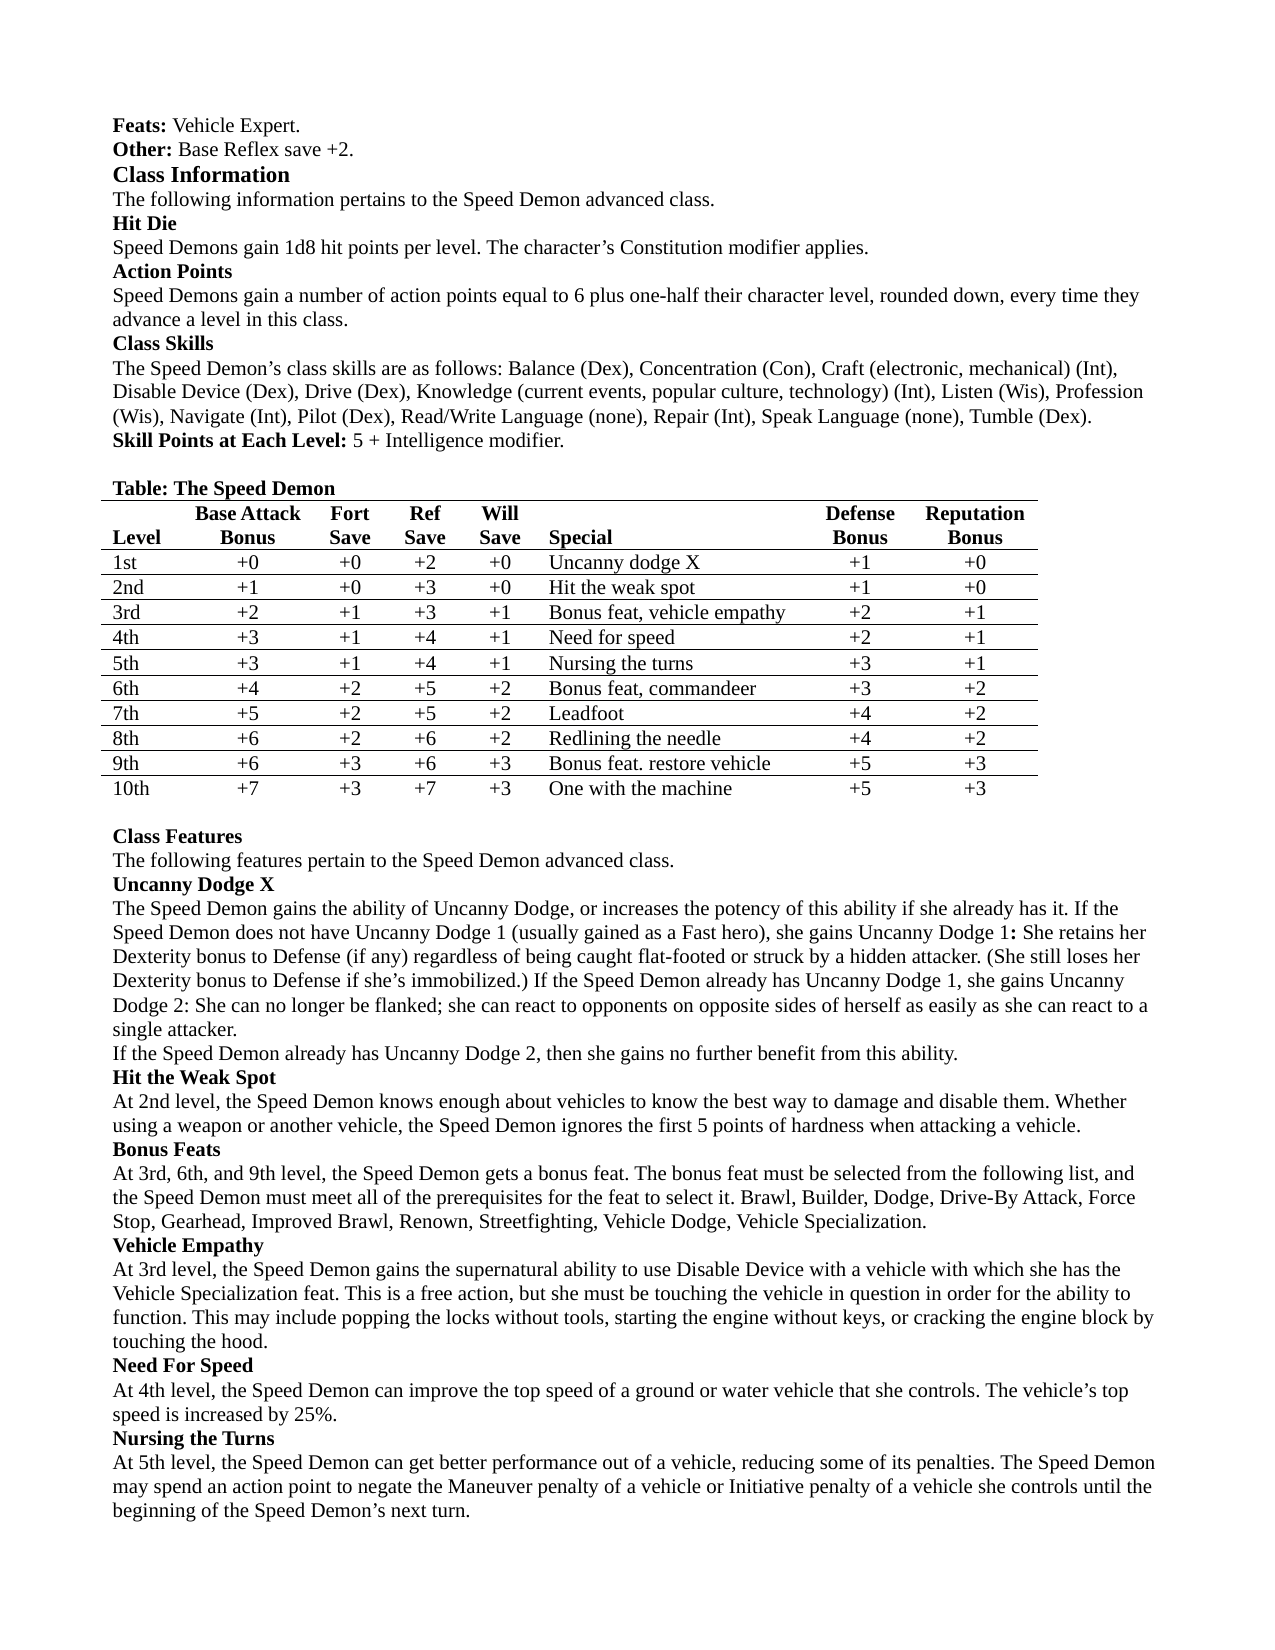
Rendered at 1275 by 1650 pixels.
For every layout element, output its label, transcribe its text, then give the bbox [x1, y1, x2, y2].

text At 4th level, the Speed Demon can improve the top speed of a ground or water vehicle that she controls. The vehicle’s top speed is increased by 25%. [112, 1377, 1162, 1426]
table_cell +3 [388, 575, 462, 599]
table_cell +5 [808, 751, 912, 775]
text Speed Demons gain 1d8 hit points per level. The character’s Constitution modifier applies. [112, 235, 1162, 259]
text The Speed Demon gains the ability of Uncanny Dodge, or increases the potency of this ability if she already has it. If the Speed Demon does not have Uncanny Dodge 1 (usually gained as a Fast hero), she gains Uncanny Dodge 1: She retains her Dexterity bonus to Defense (if any) regardless of being caught flat-footed or struck by a hidden attacker. (She still loses her Dexterity bonus to Defense if she’s immobilized.) If the Speed Demon already has Uncanny Dodge 1, she gains Uncanny Dodge 2: She can no longer be flanked; she can react to opponents on opposite sides of herself as easily as she can react to a single attacker. [112, 896, 1162, 1041]
table_cell Base Attack Bonus [183, 501, 312, 549]
table_cell +0 [313, 575, 387, 599]
text Class Information [112, 161, 1162, 187]
text Speed Demons gain a number of action points equal to 6 plus one-half their character level, rounded down, every time they advance a level in this class. [112, 283, 1162, 331]
table_cell +4 [388, 625, 462, 649]
table_cell +2 [463, 726, 537, 750]
text The following features pertain to the Speed Demon advanced class. [112, 848, 1162, 872]
table_cell +0 [463, 575, 537, 599]
table_cell +3 [808, 650, 912, 674]
table_header Table: The Speed Demon [101, 476, 1037, 500]
table_cell +3 [913, 751, 1037, 775]
table_cell +3 [463, 751, 537, 775]
table_cell +3 [913, 776, 1037, 800]
table_cell +3 [183, 625, 312, 649]
text At 3rd, 6th, and 9th level, the Speed Demon gets a bonus feat. The bonus feat must be selected from the following list, and the Speed Demon must meet all of the prerequisites for the feat to select it. Brawl, Builder, Dodge, Drive-By Attack, Force Stop, Gearhead, Improved Brawl, Renown, Streetfighting, Vehicle Dodge, Vehicle Specialization. [112, 1161, 1162, 1233]
table_cell +0 [913, 550, 1037, 574]
table_cell 9th [101, 751, 183, 775]
table_cell Leadfoot [538, 701, 808, 725]
table_cell 8th [101, 726, 183, 750]
table_cell +1 [463, 600, 537, 624]
table_cell +3 [313, 776, 387, 800]
text Class Skills [112, 331, 1162, 355]
table_cell +2 [913, 701, 1037, 725]
table_cell +1 [183, 575, 312, 599]
table_cell 6th [101, 676, 183, 699]
text Class Features [112, 824, 1162, 848]
table_cell Special [538, 501, 808, 549]
table_cell +1 [913, 600, 1037, 624]
table_cell +3 [463, 776, 537, 800]
text If the Speed Demon already has Uncanny Dodge 2, then she gains no further benefit from this ability. [112, 1041, 1162, 1065]
text Vehicle Empathy [112, 1233, 1162, 1257]
table_cell +3 [388, 600, 462, 624]
table_cell +4 [388, 650, 462, 674]
table_cell +2 [808, 625, 912, 649]
table_cell Need for speed [538, 625, 808, 649]
table_cell +6 [183, 751, 312, 775]
table_cell +6 [183, 726, 312, 750]
table_cell +1 [808, 575, 912, 599]
table_cell +5 [388, 701, 462, 725]
text Bonus Feats [112, 1137, 1162, 1161]
table_cell Bonus feat, vehicle empathy [538, 600, 808, 624]
table_cell +1 [463, 650, 537, 674]
table_cell Bonus feat, commandeer [538, 676, 808, 699]
table_cell +1 [463, 625, 537, 649]
table_cell +4 [183, 676, 312, 699]
text At 5th level, the Speed Demon can get better performance out of a vehicle, reducing some of its penalties. The Speed Demon may spend an action point to negate the Maneuver penalty of a vehicle or Initiative penalty of a vehicle she controls until the beginning of the Speed Demon’s next turn. [112, 1450, 1162, 1522]
table_cell +5 [183, 701, 312, 725]
text Nursing the Turns [112, 1426, 1162, 1450]
table_cell +1 [913, 625, 1037, 649]
table_cell 5th [101, 650, 183, 674]
table_cell +0 [463, 550, 537, 574]
table_cell +7 [183, 776, 312, 800]
table_cell +2 [313, 701, 387, 725]
table_cell +2 [313, 676, 387, 699]
table_cell Fort Save [313, 501, 387, 549]
table_cell 2nd [101, 575, 183, 599]
text Other: Base Reflex save +2. [112, 137, 1162, 161]
table_cell +2 [313, 726, 387, 750]
text Need For Speed [112, 1353, 1162, 1377]
table_cell Uncanny dodge X [538, 550, 808, 574]
table_cell +2 [913, 676, 1037, 699]
text The following information pertains to the Speed Demon advanced class. [112, 187, 1162, 211]
table_cell Will Save [463, 501, 537, 549]
text At 2nd level, the Speed Demon knows enough about vehicles to know the best way to damage and disable them. Whether using a weapon or another vehicle, the Speed Demon ignores the first 5 points of hardness when attacking a vehicle. [112, 1089, 1162, 1137]
text Feats: Vehicle Expert. [112, 112, 1162, 137]
table_cell +5 [808, 776, 912, 800]
table_cell +2 [463, 701, 537, 725]
text Action Points [112, 259, 1162, 283]
text Hit the Weak Spot [112, 1065, 1162, 1089]
table_cell +0 [913, 575, 1037, 599]
table_cell Reputation Bonus [913, 501, 1037, 549]
text The Speed Demon’s class skills are as follows: Balance (Dex), Concentration (Con), Craft (electronic, mechanical) (Int), Disable Device (Dex), Drive (Dex), Knowledge (current events, popular culture, technology) (Int), Listen (Wis), Profession (Wis), Navigate (Int), Pilot (Dex), Read/Write Language (none), Repair (Int), Speak Language (none), Tumble (Dex). [112, 355, 1162, 428]
table_cell 10th [101, 776, 183, 800]
table_cell +7 [388, 776, 462, 800]
table_cell 1st [101, 550, 183, 574]
table_cell Bonus feat. restore vehicle [538, 751, 808, 775]
text Uncanny Dodge X [112, 872, 1162, 896]
text Skill Points at Each Level: 5 + Intelligence modifier. [112, 428, 1162, 452]
table_cell 7th [101, 701, 183, 725]
table_cell +2 [183, 600, 312, 624]
table_cell Level [101, 501, 183, 549]
table_cell +6 [388, 726, 462, 750]
table_cell +2 [463, 676, 537, 699]
table_cell +1 [313, 600, 387, 624]
table_cell +1 [313, 625, 387, 649]
table_cell 4th [101, 625, 183, 649]
table_cell Nursing the turns [538, 650, 808, 674]
text Hit Die [112, 211, 1162, 235]
table_cell +5 [388, 676, 462, 699]
table_cell +1 [913, 650, 1037, 674]
table_cell Defense Bonus [808, 501, 912, 549]
table_cell Ref Save [388, 501, 462, 549]
table_cell +0 [313, 550, 387, 574]
table_cell +1 [313, 650, 387, 674]
table_cell Hit the weak spot [538, 575, 808, 599]
text At 3rd level, the Speed Demon gains the supernatural ability to use Disable Device with a vehicle with which she has the Vehicle Specialization feat. This is a free action, but she must be touching the vehicle in question in order for the ability to function. This may include popping the locks without tools, starting the engine without keys, or cracking the engine block by touching the hood. [112, 1257, 1162, 1353]
table_cell Redlining the needle [538, 726, 808, 750]
table_cell +1 [808, 550, 912, 574]
table_cell +3 [808, 676, 912, 699]
table_cell +2 [388, 550, 462, 574]
table_cell +0 [183, 550, 312, 574]
table_cell +2 [808, 600, 912, 624]
table_cell +4 [808, 701, 912, 725]
table_cell +4 [808, 726, 912, 750]
table_cell +2 [913, 726, 1037, 750]
table_cell +6 [388, 751, 462, 775]
table_cell +3 [183, 650, 312, 674]
table_cell 3rd [101, 600, 183, 624]
table_cell One with the machine [538, 776, 808, 800]
table_cell +3 [313, 751, 387, 775]
